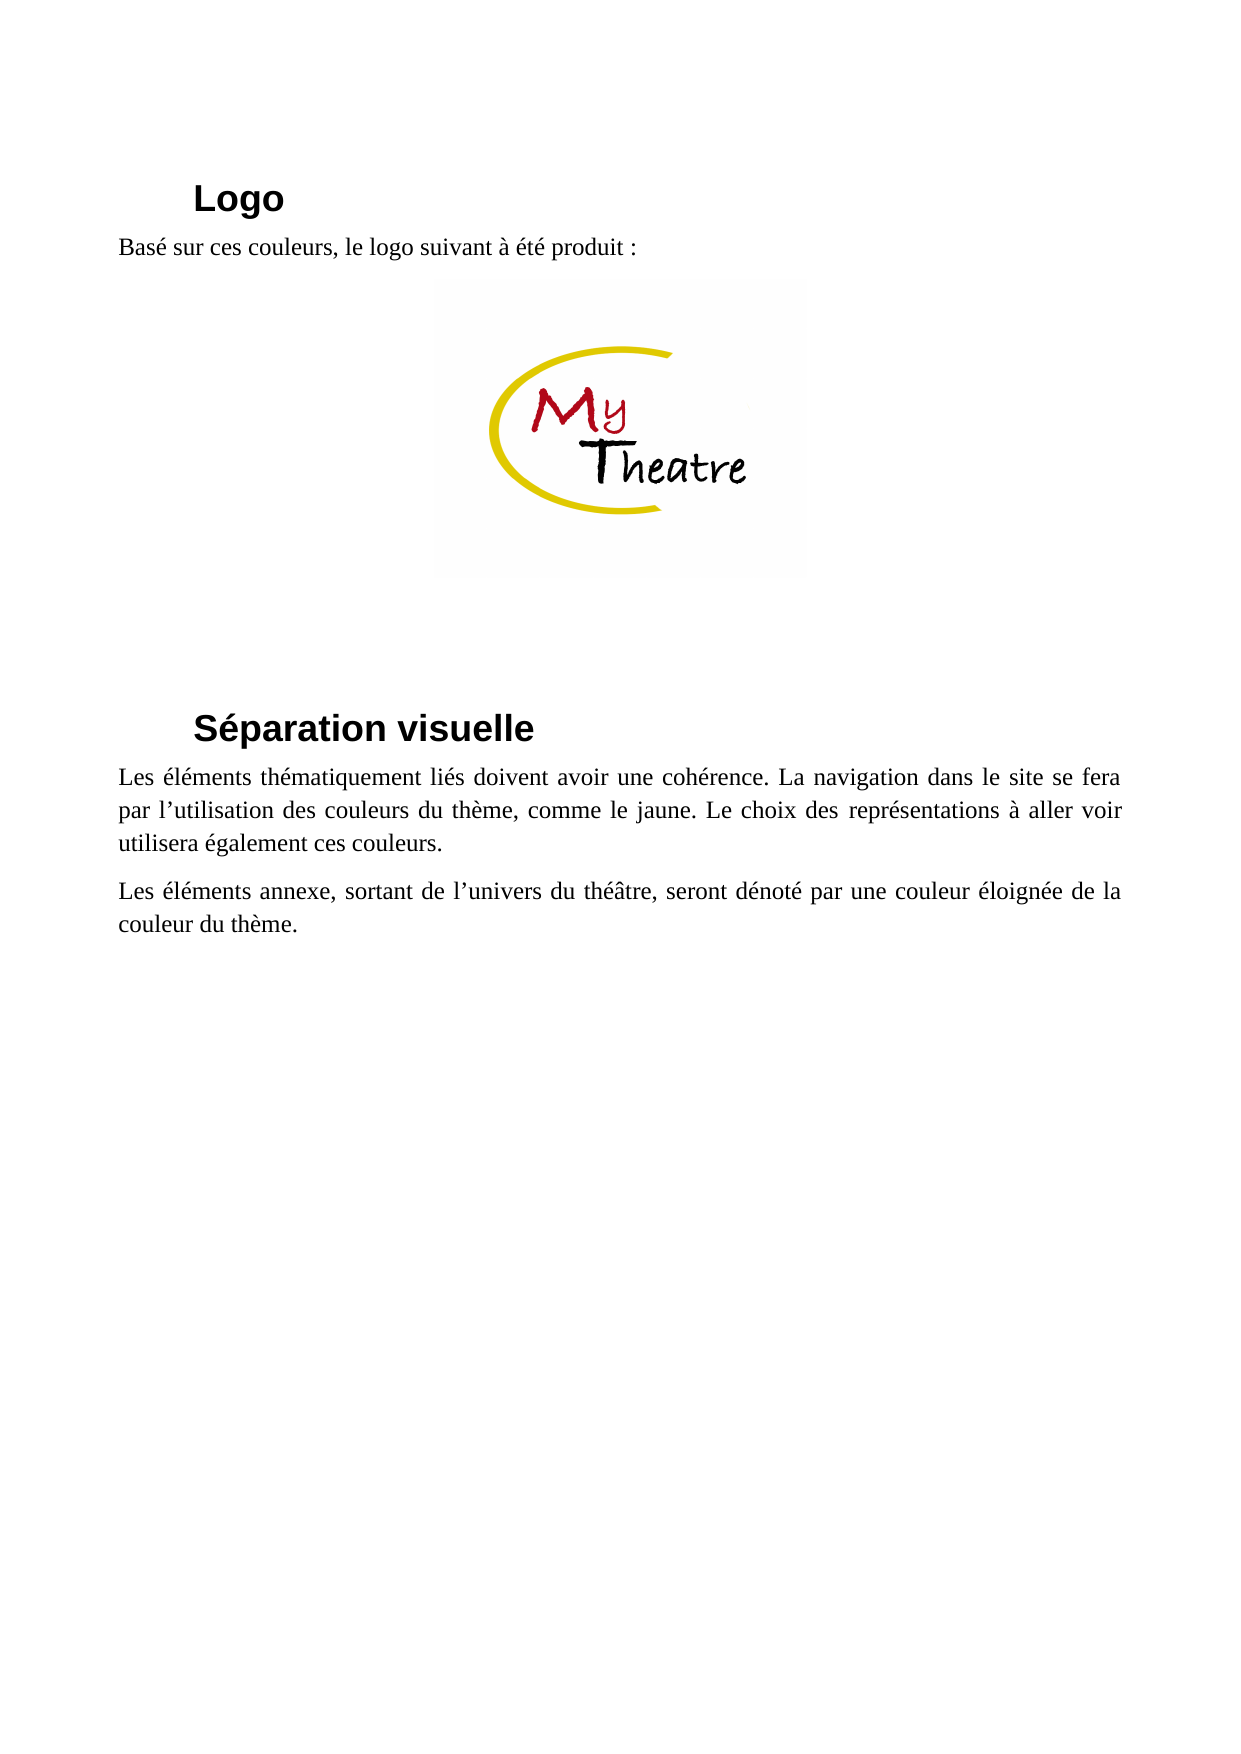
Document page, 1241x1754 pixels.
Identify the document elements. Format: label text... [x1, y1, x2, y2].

text Les éléments annexe, sortant de l’univers du théâtre, seront dénoté par une couleur éloignée de la couleur du thème. [118, 876, 1122, 937]
subtitle Logo [118, 176, 1122, 219]
picture [433, 279, 807, 578]
subtitle Séparation visuelle [118, 706, 1122, 749]
text Les éléments thématiquement liés doivent avoir une cohérence. La navigation dans le site se fera par l’utilisation des couleurs du thème, comme le jaune. Le choix des représentations à aller voir utilisera également ces couleurs. [118, 762, 1122, 857]
text Basé sur ces couleurs, le logo suivant à été produit : [118, 232, 1122, 261]
